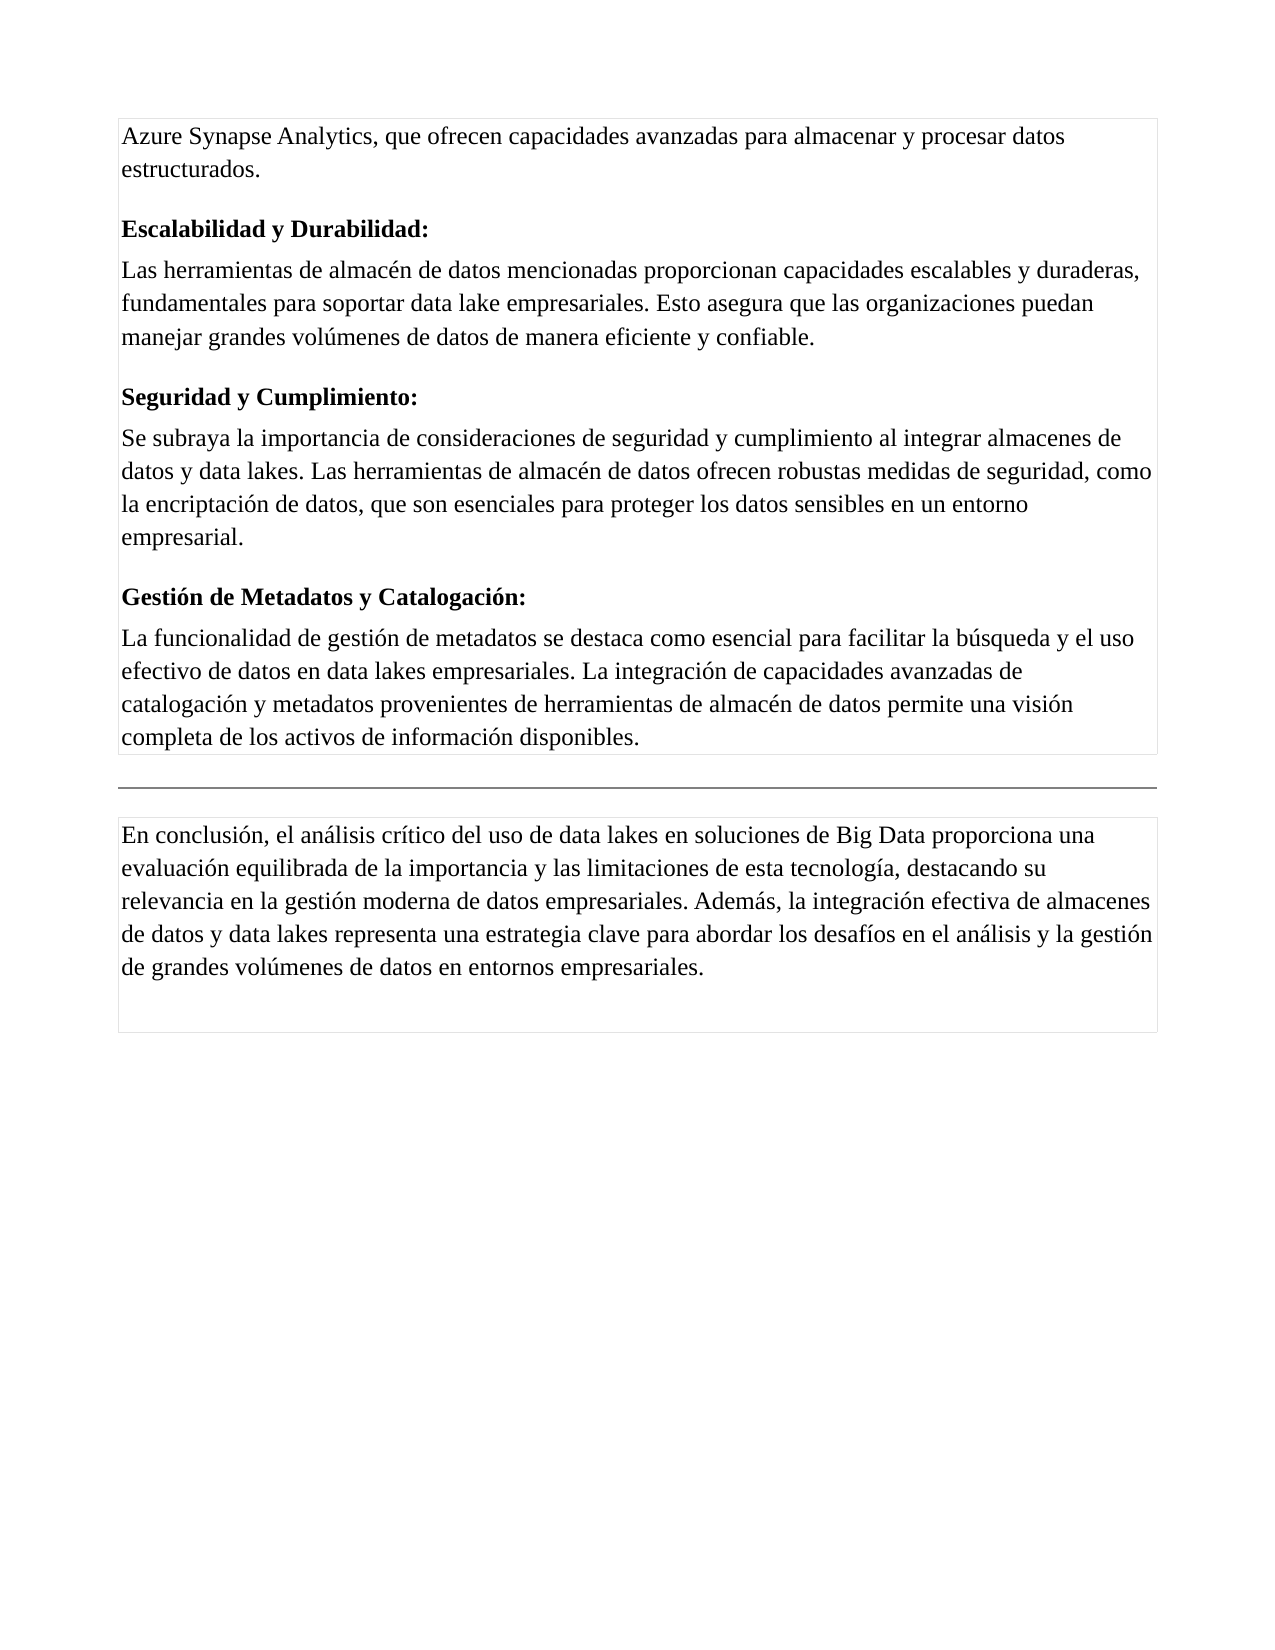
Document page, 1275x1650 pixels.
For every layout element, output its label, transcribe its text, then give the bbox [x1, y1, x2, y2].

subtitle Escalabilidad y Durabilidad: [119, 211, 1157, 243]
text Azure Synapse Analytics, que ofrecen capacidades avanzadas para almacenar y procesar datos estructurados. [119, 119, 1157, 183]
text Se subraya la importancia de consideraciones de seguridad y cumplimiento al integrar almacenes de datos y data lakes. Las herramientas de almacén de datos ofrecen robustas medidas de seguridad, como la encriptación de datos, que son esenciales para proteger los datos sensibles en un entorno empresarial. [119, 420, 1157, 551]
subtitle Seguridad y Cumplimiento: [119, 379, 1157, 410]
text La funcionalidad de gestión de metadatos se destaca como esencial para facilitar la búsqueda y el uso efectivo de datos en data lakes empresariales. La integración de capacidades avanzadas de catalogación y metadatos provenientes de herramientas de almacén de datos permite una visión completa de los activos de información disponibles. [119, 620, 1157, 754]
text En conclusión, el análisis crítico del uso de data lakes en soluciones de Big Data proporciona una evaluación equilibrada de la importancia y las limitaciones de esta tecnología, destacando su relevancia en la gestión moderna de datos empresariales. Además, la integración efectiva de almacenes de datos y data lakes representa una estrategia clave para abordar los desafíos en el análisis y la gestión de grandes volúmenes de datos en entornos empresariales. [119, 818, 1157, 981]
subtitle Gestión de Metadatos y Catalogación: [119, 579, 1157, 611]
text Las herramientas de almacén de datos mencionadas proporcionan capacidades escalables y duraderas, fundamentales para soportar data lake empresariales. Esto asegura que las organizaciones puedan manejar grandes volúmenes de datos de manera eficiente y confiable. [119, 252, 1157, 350]
